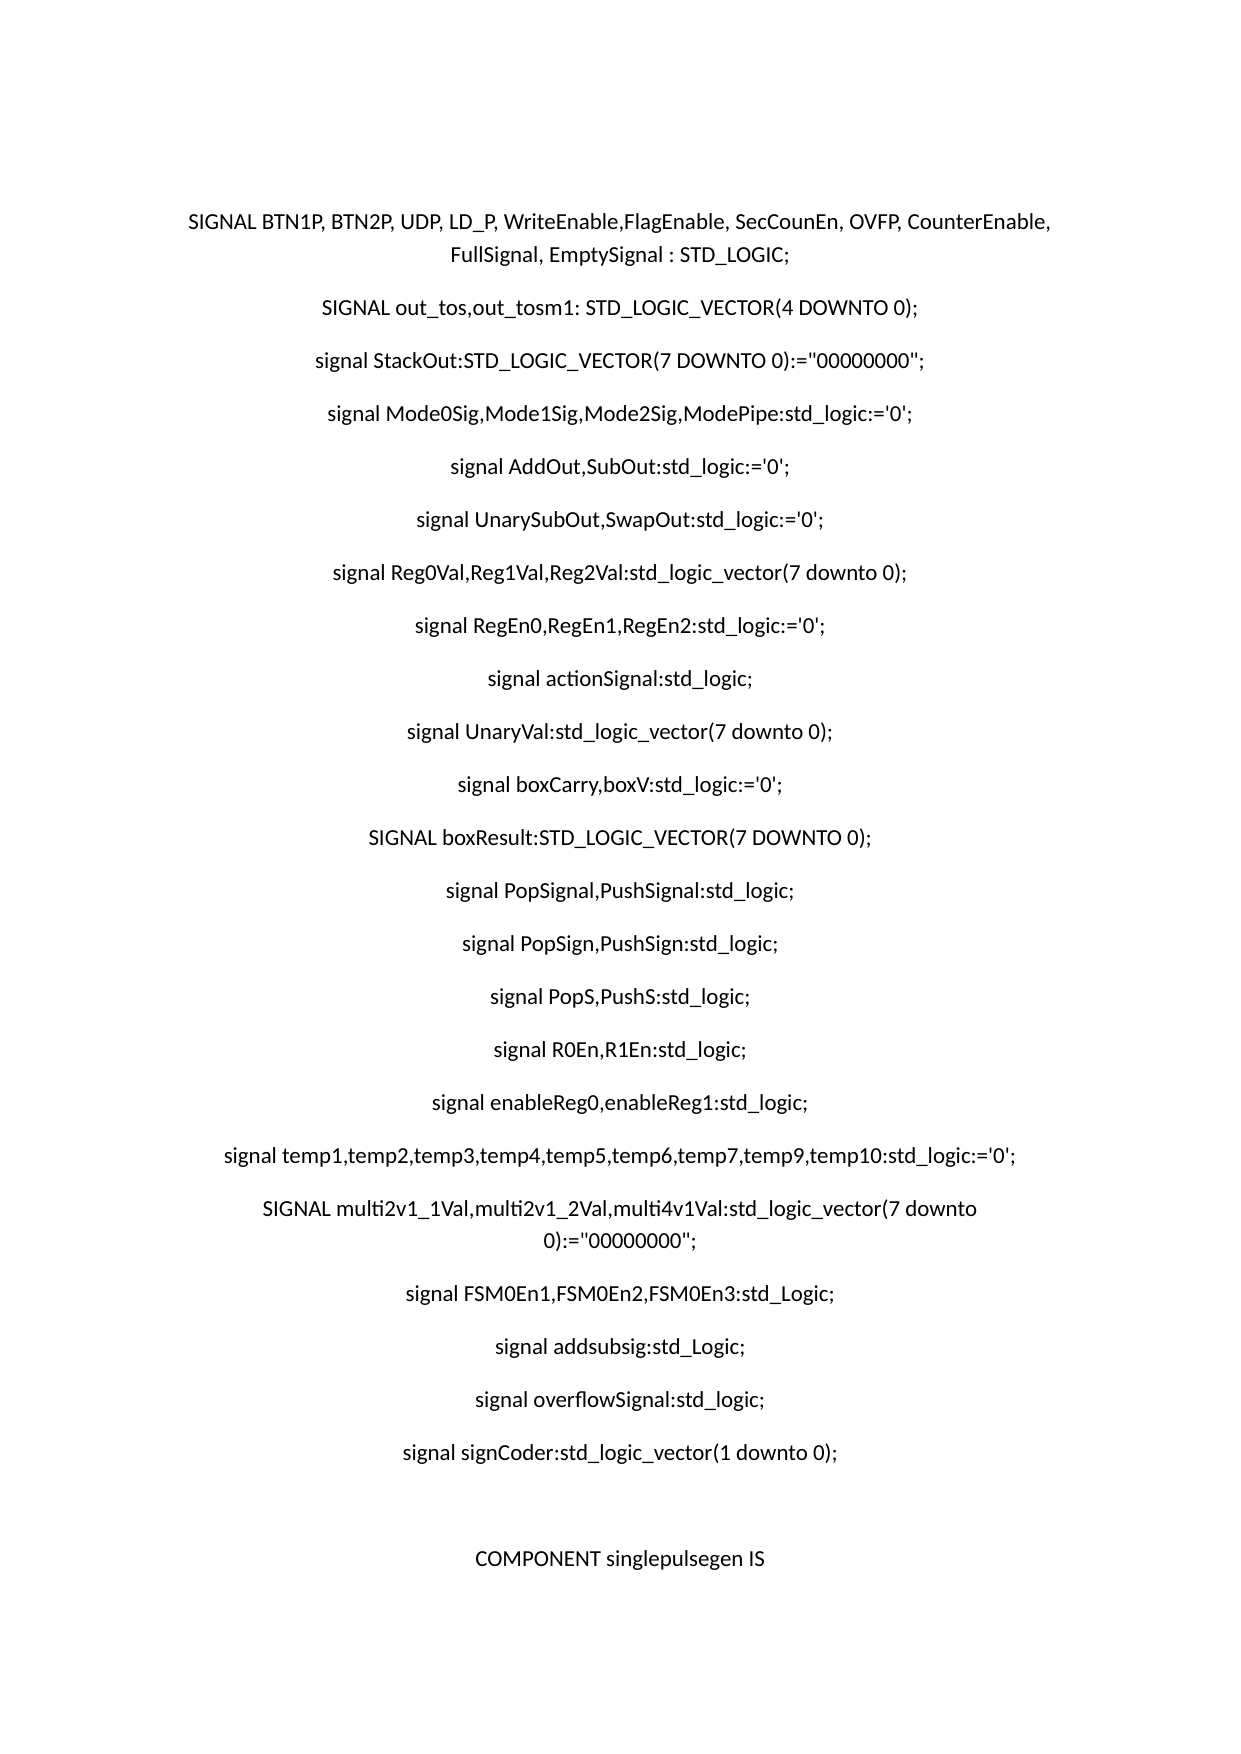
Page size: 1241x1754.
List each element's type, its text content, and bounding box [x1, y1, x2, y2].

text signal AddOut,SubOut:std_logic:='0'; [187, 452, 1053, 480]
text signal PopS,PushS:std_logic; [187, 982, 1053, 1010]
text signal PopSign,PushSign:std_logic; [187, 929, 1053, 957]
text signal R0En,R1En:std_logic; [187, 1035, 1053, 1063]
text SIGNAL boxResult:STD_LOGIC_VECTOR(7 DOWNTO 0); [187, 823, 1053, 851]
text signal overflowSignal:std_logic; [187, 1385, 1053, 1413]
text COMPONENT singlepulsegen IS [187, 1544, 1053, 1572]
text signal UnaryVal:std_logic_vector(7 downto 0); [187, 717, 1053, 745]
text signal actionSignal:std_logic; [187, 664, 1053, 692]
text signal PopSignal,PushSignal:std_logic; [187, 876, 1053, 904]
text signal Mode0Sig,Mode1Sig,Mode2Sig,ModePipe:std_logic:='0'; [187, 399, 1053, 427]
text signal temp1,temp2,temp3,temp4,temp5,temp6,temp7,temp9,temp10:std_logic:='0'; [187, 1141, 1053, 1169]
text signal UnarySubOut,SwapOut:std_logic:='0'; [187, 505, 1053, 533]
text signal Reg0Val,Reg1Val,Reg2Val:std_logic_vector(7 downto 0); [187, 558, 1053, 586]
text SIGNAL multi2v1_1Val,multi2v1_2Val,multi4v1Val:std_logic_vector(7 downto 0):="00000000"; [187, 1194, 1053, 1254]
text signal RegEn0,RegEn1,RegEn2:std_logic:='0'; [187, 611, 1053, 639]
text signal enableReg0,enableReg1:std_logic; [187, 1088, 1053, 1116]
text SIGNAL out_tos,out_tosm1: STD_LOGIC_VECTOR(4 DOWNTO 0); [187, 293, 1053, 321]
text signal FSM0En1,FSM0En2,FSM0En3:std_Logic; [187, 1279, 1053, 1307]
text signal addsubsig:std_Logic; [187, 1332, 1053, 1360]
text signal boxCarry,boxV:std_logic:='0'; [187, 770, 1053, 798]
text signal signCoder:std_logic_vector(1 downto 0); [187, 1438, 1053, 1466]
text SIGNAL BTN1P, BTN2P, UDP, LD_P, WriteEnable,FlagEnable, SecCounEn, OVFP, CounterEnable, FullSignal, EmptySignal : STD_LOGIC; [187, 207, 1053, 268]
text signal StackOut:STD_LOGIC_VECTOR(7 DOWNTO 0):="00000000"; [187, 346, 1053, 374]
